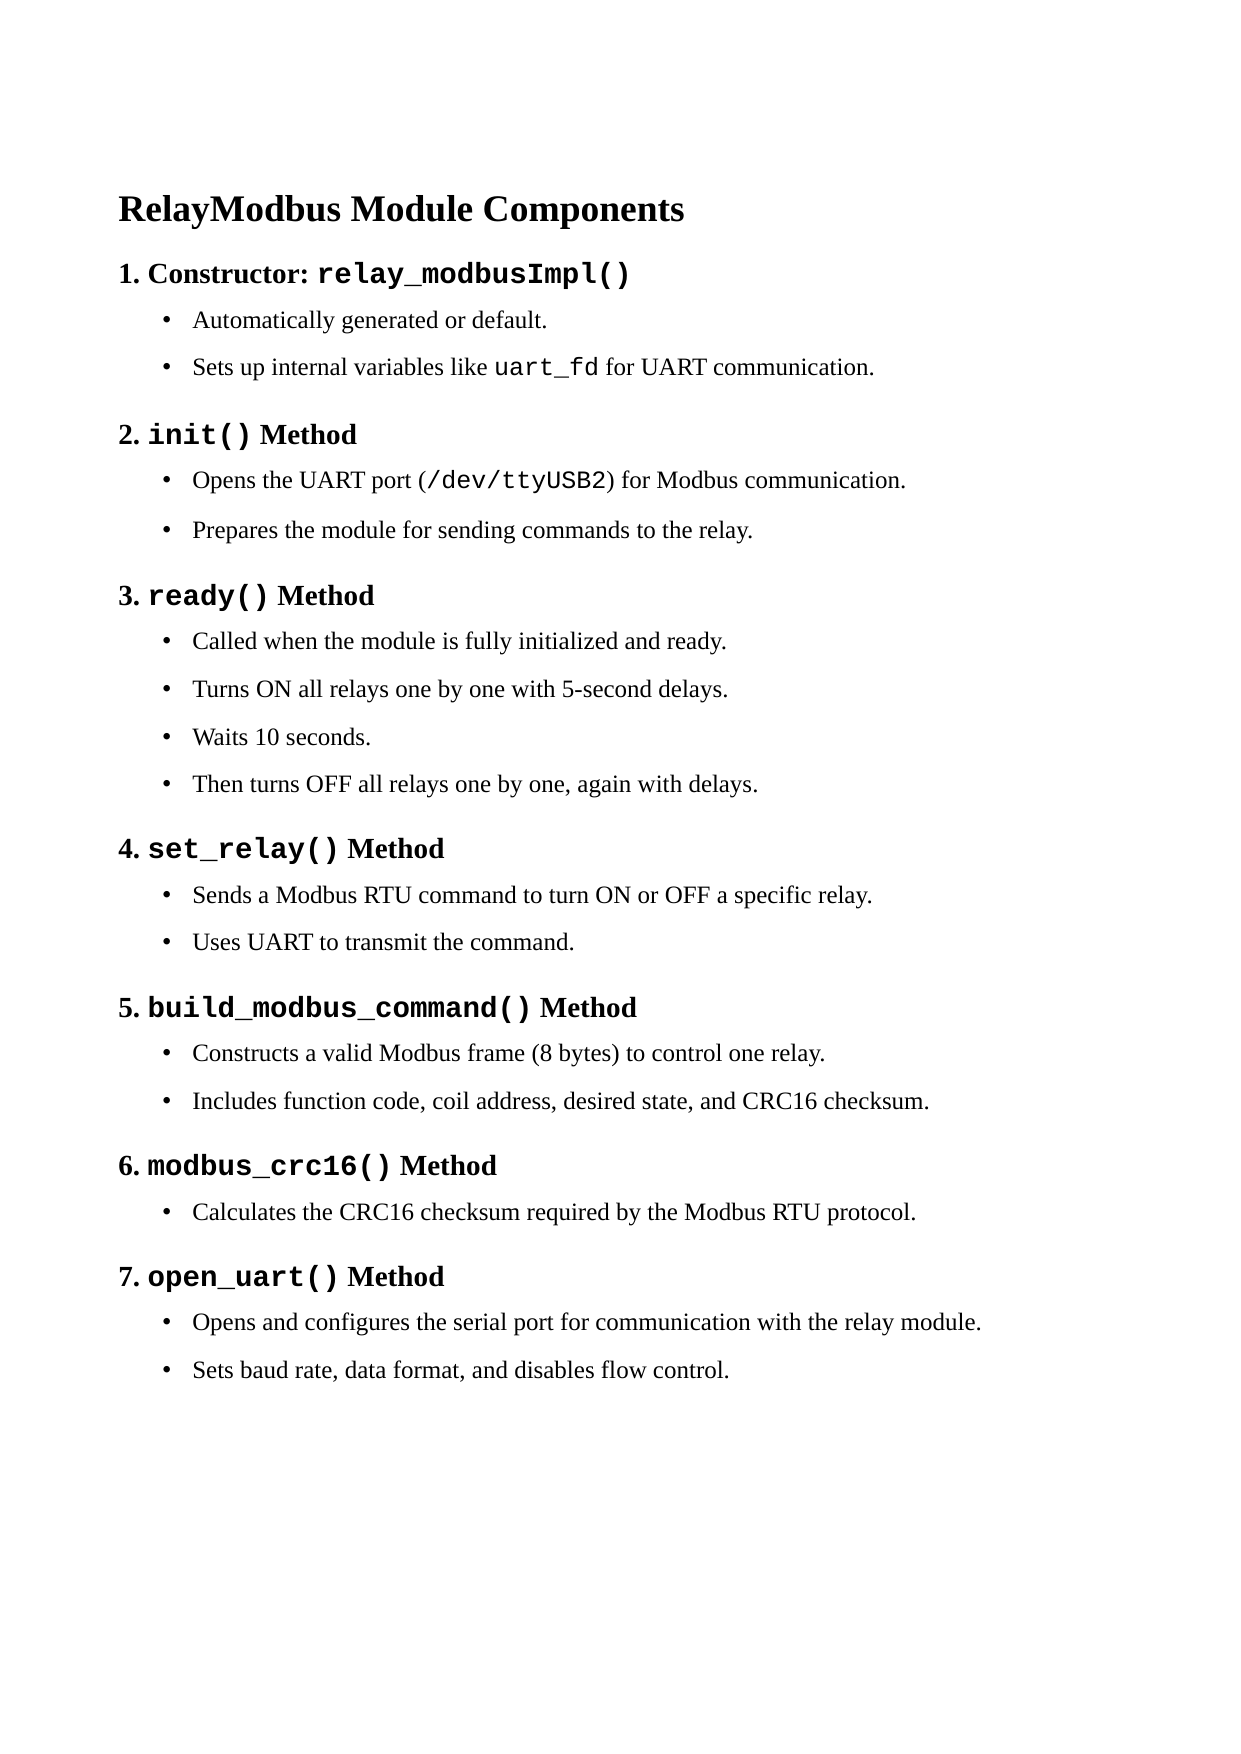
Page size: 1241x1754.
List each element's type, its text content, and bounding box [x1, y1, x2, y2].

list Then turns OFF all relays one by one, again with delays. [162, 769, 1122, 798]
subtitle 7. open_uart() Method [118, 1259, 1122, 1295]
list Calculates the CRC16 checksum required by the Modbus RTU protocol. [162, 1197, 1122, 1225]
list Prepares the module for sending commands to the relay. [162, 516, 1122, 544]
list Turns ON all relays one by one with 5-second delays. [162, 674, 1122, 703]
subtitle 1. Constructor: relay_modbusImpl() [118, 256, 1122, 292]
list Sets up internal variables like uart_fd for UART communication. [162, 352, 1122, 383]
subtitle RelayModbus Module Components [118, 186, 1122, 229]
list Sets baud rate, data format, and disables flow control. [162, 1355, 1122, 1384]
subtitle 5. build_modbus_command() Method [118, 990, 1122, 1026]
list Called when the module is fully initialized and ready. [162, 626, 1122, 655]
subtitle 2. init() Method [118, 417, 1122, 453]
list Opens the UART port (/dev/ttyUSB2) for Modbus communication. [162, 466, 1122, 496]
list Sends a Modbus RTU command to turn ON or OFF a specific relay. [162, 880, 1122, 909]
list Constructs a valid Modbus frame (8 bytes) to control one relay. [162, 1038, 1122, 1067]
list Automatically generated or default. [162, 305, 1122, 334]
subtitle 3. ready() Method [118, 578, 1122, 614]
list Opens and configures the serial port for communication with the relay module. [162, 1307, 1122, 1336]
list Uses UART to transmit the command. [162, 927, 1122, 956]
subtitle 4. set_relay() Method [118, 831, 1122, 867]
subtitle 6. modbus_crc16() Method [118, 1148, 1122, 1184]
list Includes function code, coil address, desired state, and CRC16 checksum. [162, 1086, 1122, 1114]
list Waits 10 seconds. [162, 722, 1122, 750]
